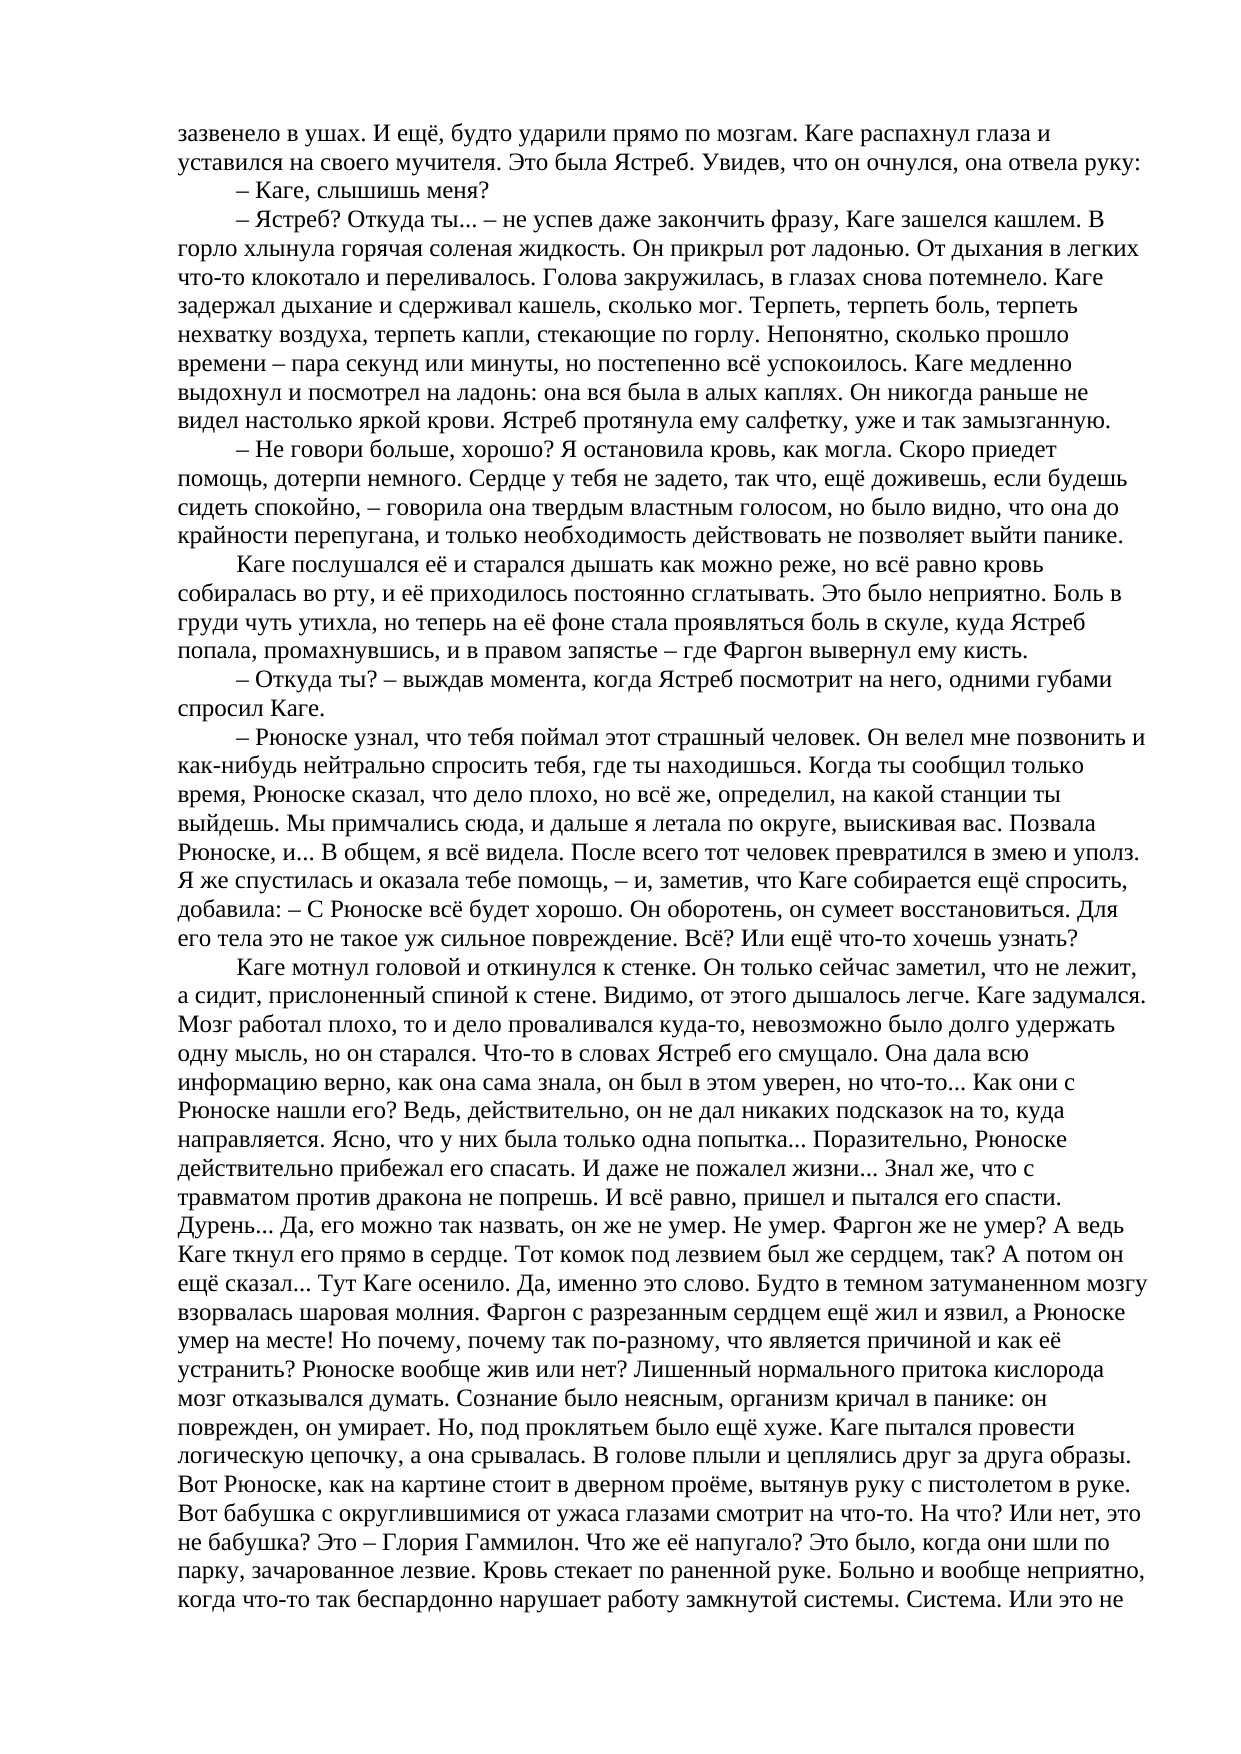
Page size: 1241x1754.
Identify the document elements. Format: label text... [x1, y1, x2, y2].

text – Ястреб? Откуда ты... – не успев даже закончить фразу, Каге зашелся кашлем. В горло хлынула горячая соленая жидкость. Он прикрыл рот ладонью. От дыхания в легких что-то клокотало и переливалось. Голова закружилась, в глазах снова потемнело. Каге задержал дыхание и сдерживал кашель, сколько мог. Терпеть, терпеть боль, терпеть нехватку воздуха, терпеть капли, стекающие по горлу. Непонятно, сколько прошло времени – пара секунд или минуты, но постепенно всё успокоилось. Каге медленно выдохнул и посмотрел на ладонь: она вся была в алых каплях. Он никогда раньше не видел настолько яркой крови. Ястреб протянула ему салфетку, уже и так замызганную. [177, 204, 1152, 434]
text Каге мотнул головой и откинулся к стенке. Он только сейчас заметил, что не лежит, а сидит, прислоненный спиной к стене. Видимо, от этого дышалось легче. Каге задумался. Мозг работал плохо, то и дело проваливался куда-то, невозможно было долго удержать одну мысль, но он старался. Что-то в словах Ястреб его смущало. Она дала всю информацию верно, как она сама знала, он был в этом уверен, но что-то... Как они с Рюноске нашли его? Ведь, действительно, он не дал никаких подсказок на то, куда направляется. Ясно, что у них была только одна попытка... Поразительно, Рюноске действительно прибежал его спасать. И даже не пожалел жизни... Знал же, что с травматом против дракона не попрешь. И всё равно, пришел и пытался его спасти. Дурень... Да, его можно так назвать, он же не умер. Не умер. Фаргон же не умер? А ведь Каге ткнул его прямо в сердце. Тот комок под лезвием был же сердцем, так? А потом он ещё сказал... Тут Каге осенило. Да, именно это слово. Будто в темном затуманенном мозгу взорвалась шаровая молния. Фаргон с разрезанным сердцем ещё жил и язвил, а Рюноске умер на месте! Но почему, почему так по-разному, что является причиной и как её устранить? Рюноске вообще жив или нет? Лишенный нормального притока кислорода мозг отказывался думать. Сознание было неясным, организм кричал в панике: он поврежден, он умирает. Но, под проклятьем было ещё хуже. Каге пытался провести логическую цепочку, а она срывалась. В голове плыли и цеплялись друг за друга образы. Вот Рюноске, как на картине стоит в дверном проёме, вытянув руку с пистолетом в руке. Вот бабушка с округлившимися от ужаса глазами смотрит на что-то. На что? Или нет, это не бабушка? Это – Глория Гаммилон. Что же её напугало? Это было, когда они шли по парку, зачарованное лезвие. Кровь стекает по раненной руке. Больно и вообще неприятно, когда что-то так беспардонно нарушает работу замкнутой системы. Система. Или это не [177, 952, 1152, 1613]
text зазвенело в ушах. И ещё, будто ударили прямо по мозгам. Каге распахнул глаза и уставился на своего мучителя. Это была Ястреб. Увидев, что он очнулся, она отвела руку: [177, 118, 1152, 176]
text Каге послушался её и старался дышать как можно реже, но всё равно кровь собиралась во рту, и её приходилось постоянно сглатывать. Это было неприятно. Боль в груди чуть утихла, но теперь на её фоне стала проявляться боль в скуле, куда Ястреб попала, промахнувшись, и в правом запястье – где Фаргон вывернул ему кисть. [177, 549, 1152, 664]
text – Рюноске узнал, что тебя поймал этот страшный человек. Он велел мне позвонить и как-нибудь нейтрально спросить тебя, где ты находишься. Когда ты сообщил только время, Рюноске сказал, что дело плохо, но всё же, определил, на какой станции ты выйдешь. Мы примчались сюда, и дальше я летала по округе, выискивая вас. Позвала Рюноске, и... В общем, я всё видела. После всего тот человек превратился в змею и уполз. Я же спустилась и оказала тебе помощь, – и, заметив, что Каге собирается ещё спросить, добавила: – С Рюноске всё будет хорошо. Он оборотень, он сумеет восстановиться. Для его тела это не такое уж сильное повреждение. Всё? Или ещё что-то хочешь узнать? [177, 722, 1152, 952]
text – Не говори больше, хорошо? Я остановила кровь, как могла. Скоро приедет помощь, дотерпи немного. Сердце у тебя не задето, так что, ещё доживешь, если будешь сидеть спокойно, – говорила она твердым властным голосом, но было видно, что она до крайности перепугана, и только необходимость действовать не позволяет выйти панике. [177, 434, 1152, 549]
text – Откуда ты? – выждав момента, когда Ястреб посмотрит на него, одними губами спросил Каге. [177, 664, 1152, 722]
text – Каге, слышишь меня? [177, 176, 1152, 204]
